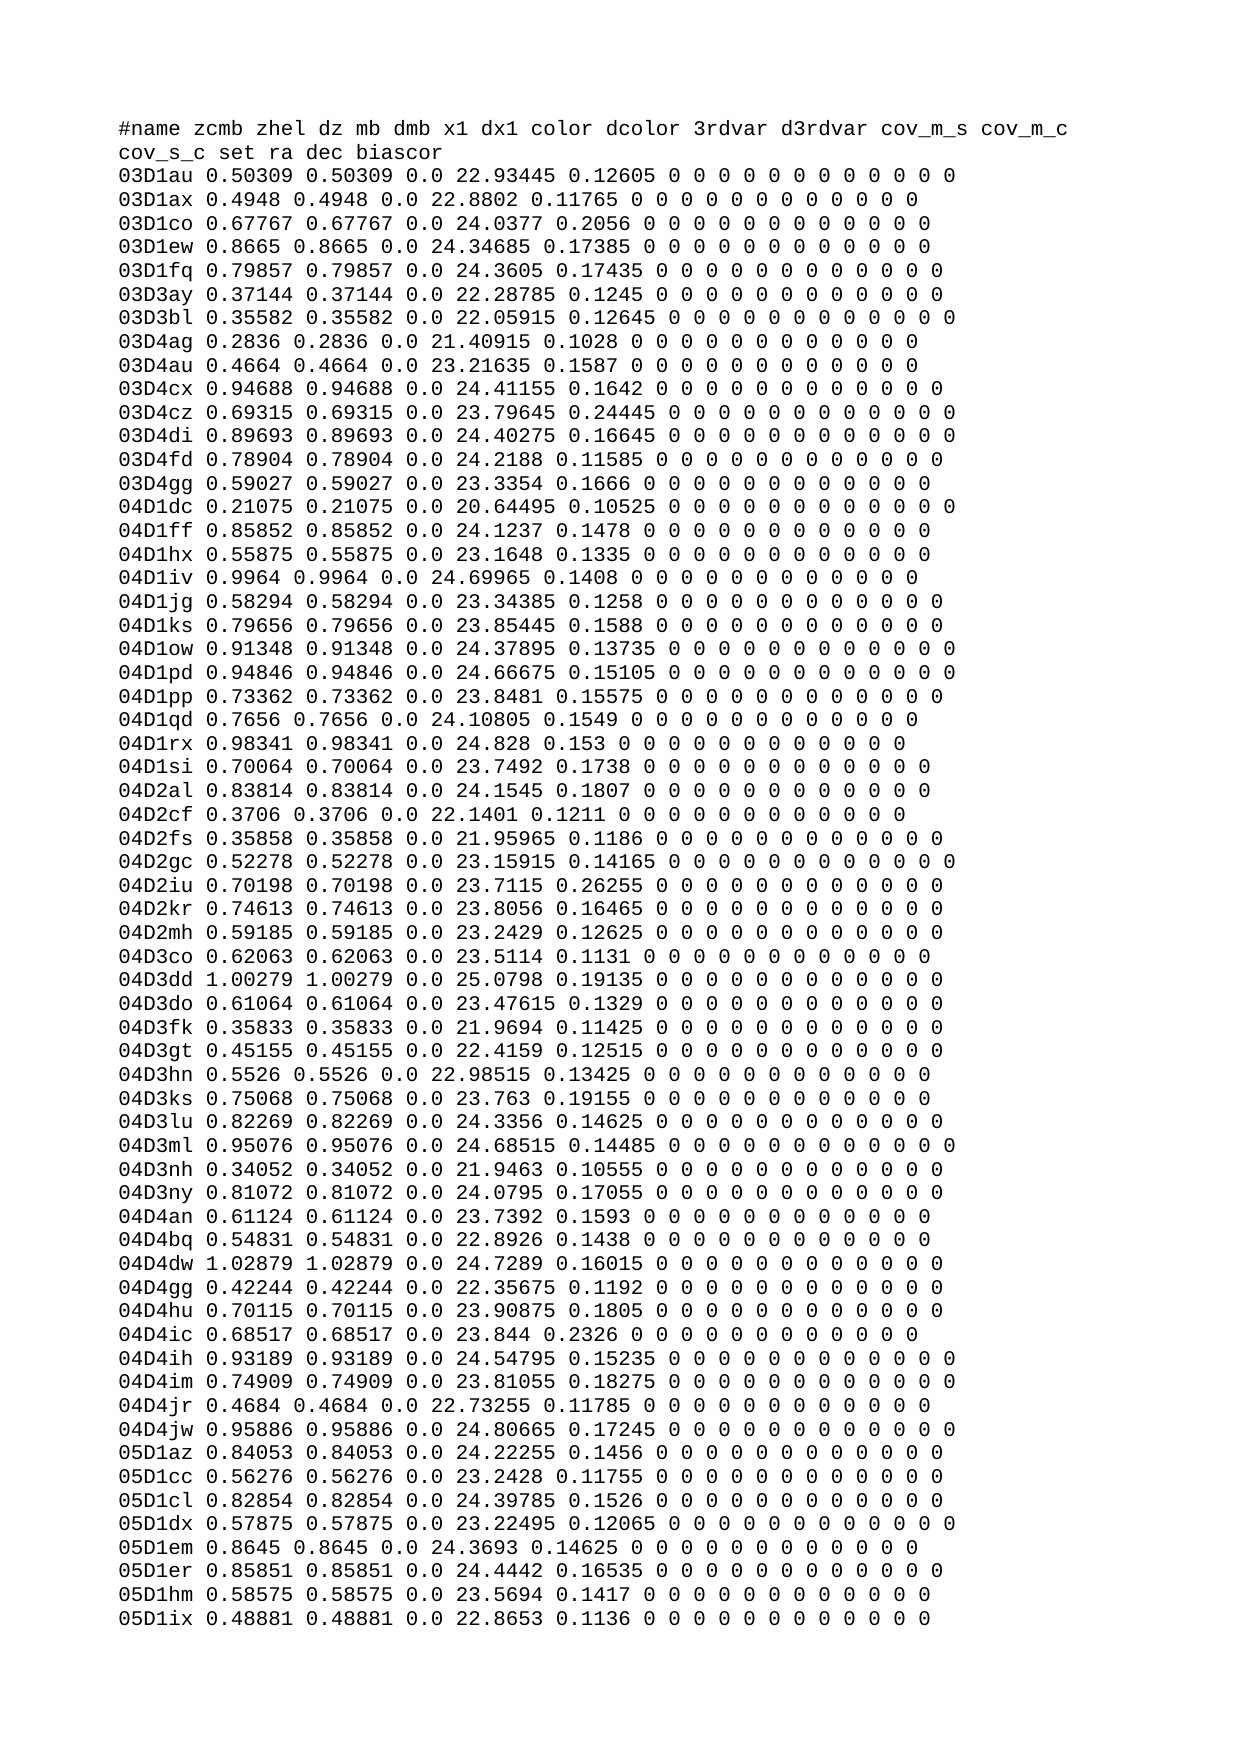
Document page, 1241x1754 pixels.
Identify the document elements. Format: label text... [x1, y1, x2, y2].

text 04D2mh 0.59185 0.59185 0.0 23.2429 0.12625 0 0 0 0 0 0 0 0 0 0 0 0 [118, 922, 1122, 946]
text 04D3dd 1.00279 1.00279 0.0 25.0798 0.19135 0 0 0 0 0 0 0 0 0 0 0 0 [118, 969, 1122, 993]
text 03D4au 0.4664 0.4664 0.0 23.21635 0.1587 0 0 0 0 0 0 0 0 0 0 0 0 [118, 354, 1122, 378]
text 04D1si 0.70064 0.70064 0.0 23.7492 0.1738 0 0 0 0 0 0 0 0 0 0 0 0 [118, 757, 1122, 780]
text 04D1pp 0.73362 0.73362 0.0 23.8481 0.15575 0 0 0 0 0 0 0 0 0 0 0 0 [118, 686, 1122, 709]
text 04D3lu 0.82269 0.82269 0.0 24.3356 0.14625 0 0 0 0 0 0 0 0 0 0 0 0 [118, 1111, 1122, 1135]
text 04D3ny 0.81072 0.81072 0.0 24.0795 0.17055 0 0 0 0 0 0 0 0 0 0 0 0 [118, 1182, 1122, 1206]
text 04D1dc 0.21075 0.21075 0.0 20.64495 0.10525 0 0 0 0 0 0 0 0 0 0 0 0 [118, 496, 1122, 520]
text 03D4ag 0.2836 0.2836 0.0 21.40915 0.1028 0 0 0 0 0 0 0 0 0 0 0 0 [118, 331, 1122, 354]
text #name zcmb zhel dz mb dmb x1 dx1 color dcolor 3rdvar d3rdvar cov_m_s cov_m_c cov_s_c set ra dec biascor [118, 118, 1122, 165]
text 04D2cf 0.3706 0.3706 0.0 22.1401 0.1211 0 0 0 0 0 0 0 0 0 0 0 0 [118, 804, 1122, 827]
text 04D4an 0.61124 0.61124 0.0 23.7392 0.1593 0 0 0 0 0 0 0 0 0 0 0 0 [118, 1206, 1122, 1229]
text 04D3gt 0.45155 0.45155 0.0 22.4159 0.12515 0 0 0 0 0 0 0 0 0 0 0 0 [118, 1040, 1122, 1064]
text 04D4jr 0.4684 0.4684 0.0 22.73255 0.11785 0 0 0 0 0 0 0 0 0 0 0 0 [118, 1395, 1122, 1419]
text 04D3nh 0.34052 0.34052 0.0 21.9463 0.10555 0 0 0 0 0 0 0 0 0 0 0 0 [118, 1158, 1122, 1182]
text 04D1ow 0.91348 0.91348 0.0 24.37895 0.13735 0 0 0 0 0 0 0 0 0 0 0 0 [118, 638, 1122, 662]
text 04D1jg 0.58294 0.58294 0.0 23.34385 0.1258 0 0 0 0 0 0 0 0 0 0 0 0 [118, 591, 1122, 615]
text 03D1co 0.67767 0.67767 0.0 24.0377 0.2056 0 0 0 0 0 0 0 0 0 0 0 0 [118, 213, 1122, 236]
text 04D1qd 0.7656 0.7656 0.0 24.10805 0.1549 0 0 0 0 0 0 0 0 0 0 0 0 [118, 709, 1122, 733]
text 04D4jw 0.95886 0.95886 0.0 24.80665 0.17245 0 0 0 0 0 0 0 0 0 0 0 0 [118, 1419, 1122, 1442]
text 04D4im 0.74909 0.74909 0.0 23.81055 0.18275 0 0 0 0 0 0 0 0 0 0 0 0 [118, 1371, 1122, 1395]
text 03D1fq 0.79857 0.79857 0.0 24.3605 0.17435 0 0 0 0 0 0 0 0 0 0 0 0 [118, 260, 1122, 284]
text 03D1ax 0.4948 0.4948 0.0 22.8802 0.11765 0 0 0 0 0 0 0 0 0 0 0 0 [118, 189, 1122, 213]
text 04D4ih 0.93189 0.93189 0.0 24.54795 0.15235 0 0 0 0 0 0 0 0 0 0 0 0 [118, 1348, 1122, 1371]
text 03D4cx 0.94688 0.94688 0.0 24.41155 0.1642 0 0 0 0 0 0 0 0 0 0 0 0 [118, 378, 1122, 402]
text 04D3hn 0.5526 0.5526 0.0 22.98515 0.13425 0 0 0 0 0 0 0 0 0 0 0 0 [118, 1064, 1122, 1088]
text 03D4fd 0.78904 0.78904 0.0 24.2188 0.11585 0 0 0 0 0 0 0 0 0 0 0 0 [118, 449, 1122, 473]
text 03D3bl 0.35582 0.35582 0.0 22.05915 0.12645 0 0 0 0 0 0 0 0 0 0 0 0 [118, 307, 1122, 331]
text 04D1rx 0.98341 0.98341 0.0 24.828 0.153 0 0 0 0 0 0 0 0 0 0 0 0 [118, 733, 1122, 757]
text 04D2iu 0.70198 0.70198 0.0 23.7115 0.26255 0 0 0 0 0 0 0 0 0 0 0 0 [118, 875, 1122, 898]
text 04D1ff 0.85852 0.85852 0.0 24.1237 0.1478 0 0 0 0 0 0 0 0 0 0 0 0 [118, 520, 1122, 544]
text 03D3ay 0.37144 0.37144 0.0 22.28785 0.1245 0 0 0 0 0 0 0 0 0 0 0 0 [118, 284, 1122, 307]
text 04D1hx 0.55875 0.55875 0.0 23.1648 0.1335 0 0 0 0 0 0 0 0 0 0 0 0 [118, 544, 1122, 567]
text 04D4ic 0.68517 0.68517 0.0 23.844 0.2326 0 0 0 0 0 0 0 0 0 0 0 0 [118, 1324, 1122, 1348]
text 04D4dw 1.02879 1.02879 0.0 24.7289 0.16015 0 0 0 0 0 0 0 0 0 0 0 0 [118, 1253, 1122, 1277]
text 04D2gc 0.52278 0.52278 0.0 23.15915 0.14165 0 0 0 0 0 0 0 0 0 0 0 0 [118, 851, 1122, 875]
text 04D4hu 0.70115 0.70115 0.0 23.90875 0.1805 0 0 0 0 0 0 0 0 0 0 0 0 [118, 1300, 1122, 1324]
text 04D1iv 0.9964 0.9964 0.0 24.69965 0.1408 0 0 0 0 0 0 0 0 0 0 0 0 [118, 567, 1122, 591]
text 04D4bq 0.54831 0.54831 0.0 22.8926 0.1438 0 0 0 0 0 0 0 0 0 0 0 0 [118, 1229, 1122, 1253]
text 04D1pd 0.94846 0.94846 0.0 24.66675 0.15105 0 0 0 0 0 0 0 0 0 0 0 0 [118, 662, 1122, 686]
text 04D3ml 0.95076 0.95076 0.0 24.68515 0.14485 0 0 0 0 0 0 0 0 0 0 0 0 [118, 1135, 1122, 1158]
text 05D1dx 0.57875 0.57875 0.0 23.22495 0.12065 0 0 0 0 0 0 0 0 0 0 0 0 [118, 1513, 1122, 1537]
text 04D3ks 0.75068 0.75068 0.0 23.763 0.19155 0 0 0 0 0 0 0 0 0 0 0 0 [118, 1088, 1122, 1111]
text 03D4cz 0.69315 0.69315 0.0 23.79645 0.24445 0 0 0 0 0 0 0 0 0 0 0 0 [118, 402, 1122, 426]
text 04D1ks 0.79656 0.79656 0.0 23.85445 0.1588 0 0 0 0 0 0 0 0 0 0 0 0 [118, 615, 1122, 638]
text 05D1er 0.85851 0.85851 0.0 24.4442 0.16535 0 0 0 0 0 0 0 0 0 0 0 0 [118, 1561, 1122, 1584]
text 04D3fk 0.35833 0.35833 0.0 21.9694 0.11425 0 0 0 0 0 0 0 0 0 0 0 0 [118, 1017, 1122, 1040]
text 05D1az 0.84053 0.84053 0.0 24.22255 0.1456 0 0 0 0 0 0 0 0 0 0 0 0 [118, 1442, 1122, 1466]
text 03D1ew 0.8665 0.8665 0.0 24.34685 0.17385 0 0 0 0 0 0 0 0 0 0 0 0 [118, 236, 1122, 260]
text 04D3do 0.61064 0.61064 0.0 23.47615 0.1329 0 0 0 0 0 0 0 0 0 0 0 0 [118, 993, 1122, 1017]
text 04D4gg 0.42244 0.42244 0.0 22.35675 0.1192 0 0 0 0 0 0 0 0 0 0 0 0 [118, 1277, 1122, 1300]
text 05D1cc 0.56276 0.56276 0.0 23.2428 0.11755 0 0 0 0 0 0 0 0 0 0 0 0 [118, 1466, 1122, 1489]
text 04D2al 0.83814 0.83814 0.0 24.1545 0.1807 0 0 0 0 0 0 0 0 0 0 0 0 [118, 780, 1122, 804]
text 05D1em 0.8645 0.8645 0.0 24.3693 0.14625 0 0 0 0 0 0 0 0 0 0 0 0 [118, 1537, 1122, 1561]
text 03D4gg 0.59027 0.59027 0.0 23.3354 0.1666 0 0 0 0 0 0 0 0 0 0 0 0 [118, 473, 1122, 496]
text 04D3co 0.62063 0.62063 0.0 23.5114 0.1131 0 0 0 0 0 0 0 0 0 0 0 0 [118, 946, 1122, 969]
text 05D1hm 0.58575 0.58575 0.0 23.5694 0.1417 0 0 0 0 0 0 0 0 0 0 0 0 [118, 1584, 1122, 1608]
text 05D1ix 0.48881 0.48881 0.0 22.8653 0.1136 0 0 0 0 0 0 0 0 0 0 0 0 [118, 1608, 1122, 1631]
text 03D1au 0.50309 0.50309 0.0 22.93445 0.12605 0 0 0 0 0 0 0 0 0 0 0 0 [118, 165, 1122, 189]
text 05D1cl 0.82854 0.82854 0.0 24.39785 0.1526 0 0 0 0 0 0 0 0 0 0 0 0 [118, 1489, 1122, 1513]
text 03D4di 0.89693 0.89693 0.0 24.40275 0.16645 0 0 0 0 0 0 0 0 0 0 0 0 [118, 426, 1122, 449]
text 04D2fs 0.35858 0.35858 0.0 21.95965 0.1186 0 0 0 0 0 0 0 0 0 0 0 0 [118, 827, 1122, 851]
text 04D2kr 0.74613 0.74613 0.0 23.8056 0.16465 0 0 0 0 0 0 0 0 0 0 0 0 [118, 898, 1122, 922]
